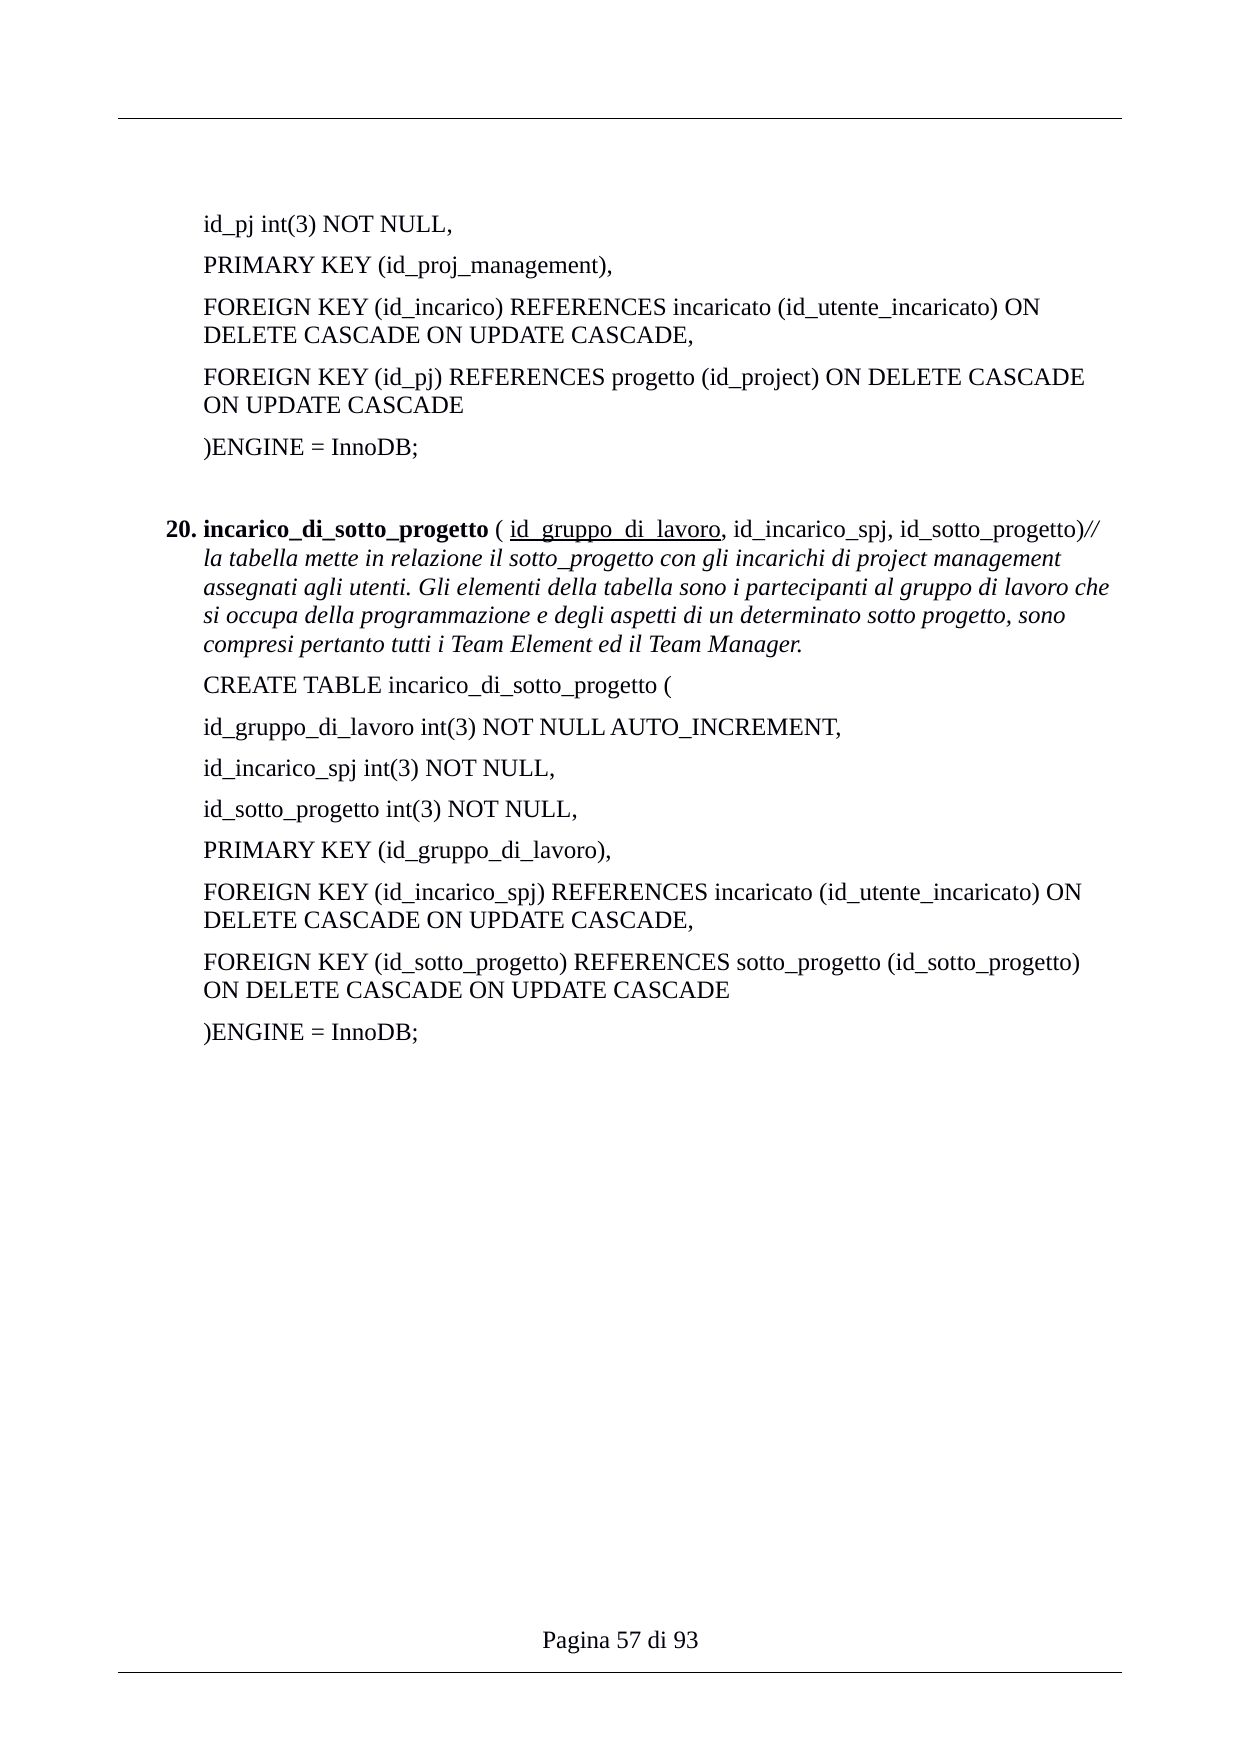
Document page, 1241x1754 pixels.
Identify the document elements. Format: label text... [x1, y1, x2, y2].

list )ENGINE = InnoDB; [166, 1017, 1119, 1046]
list CREATE TABLE incarico_di_sotto_progetto ( [166, 671, 1119, 699]
list PRIMARY KEY (id_gruppo_di_lavoro), [166, 836, 1119, 864]
list FOREIGN KEY (id_incarico_spj) REFERENCES incaricato (id_utente_incaricato) ON DELETE CASCADE ON UPDATE CASCADE, [166, 877, 1119, 934]
list id_incarico_spj int(3) NOT NULL, [166, 753, 1119, 782]
list id_sotto_progetto int(3) NOT NULL, [166, 794, 1119, 823]
list )ENGINE = InnoDB; [166, 432, 1119, 461]
list FOREIGN KEY (id_incarico) REFERENCES incaricato (id_utente_incaricato) ON DELETE CASCADE ON UPDATE CASCADE, [166, 292, 1119, 349]
list id_pj int(3) NOT NULL, [166, 209, 1119, 238]
list id_gruppo_di_lavoro int(3) NOT NULL AUTO_INCREMENT, [166, 712, 1119, 741]
list PRIMARY KEY (id_proj_management), [166, 251, 1119, 279]
list incarico_di_sotto_progetto ( id_gruppo_di_lavoro, id_incarico_spj, id_sotto_progetto)// la tabella mette in relazione il sotto_progetto con gli incarichi di project management assegnati agli utenti. Gli elementi della tabella sono i partecipanti al gruppo di lavoro che si occupa della programmazione e degli aspetti di un determinato sotto progetto, sono compresi pertanto tutti i Team Element ed il Team Manager. [166, 514, 1119, 658]
list FOREIGN KEY (id_sotto_progetto) REFERENCES sotto_progetto (id_sotto_progetto) ON DELETE CASCADE ON UPDATE CASCADE [166, 947, 1119, 1004]
list FOREIGN KEY (id_pj) REFERENCES progetto (id_project) ON DELETE CASCADE ON UPDATE CASCADE [166, 362, 1119, 419]
